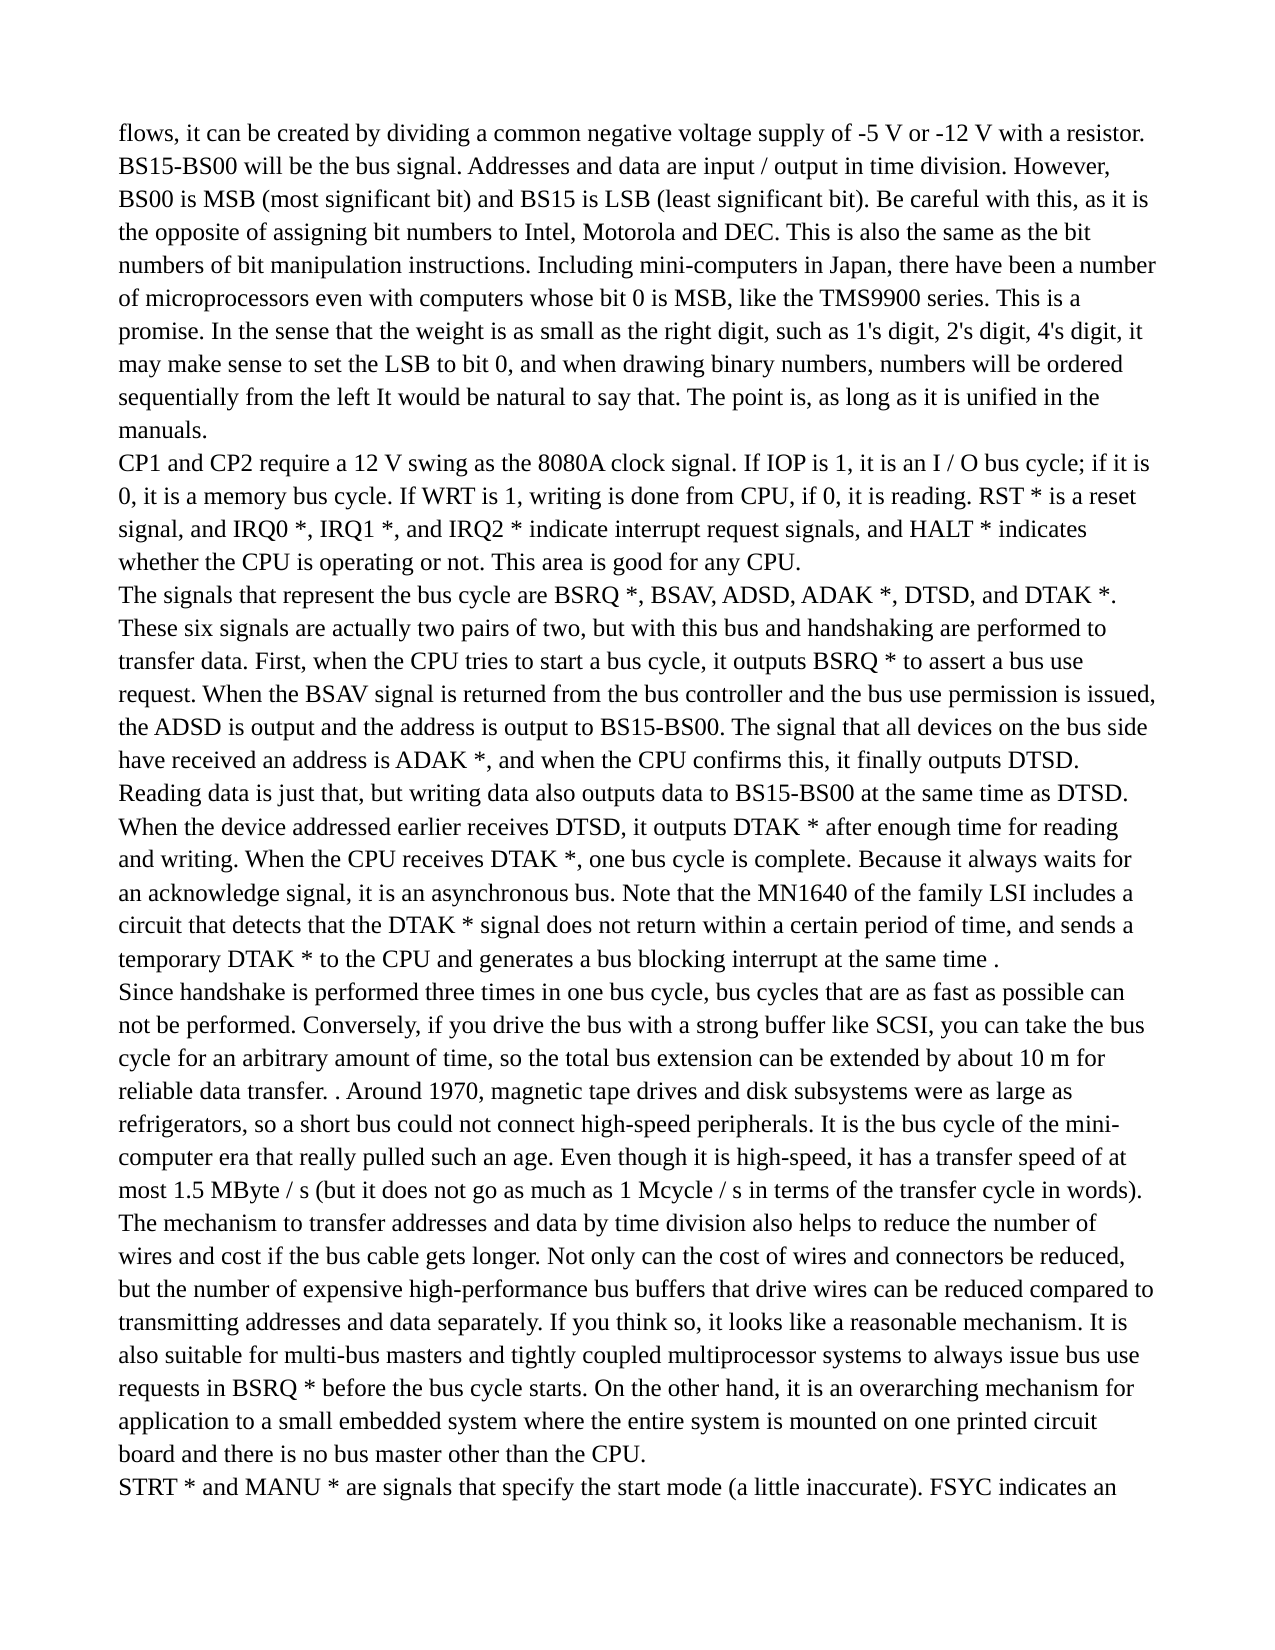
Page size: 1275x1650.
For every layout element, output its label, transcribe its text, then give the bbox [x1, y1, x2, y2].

text flows, it can be created by dividing a common negative voltage supply of -5 V or -12 V with a resistor. BS15-BS00 will be the bus signal. Addresses and data are input / output in time division. However, BS00 is MSB (most significant bit) and BS15 is LSB (least significant bit). Be careful with this, as it is the opposite of assigning bit numbers to Intel, Motorola and DEC. This is also the same as the bit numbers of bit manipulation instructions. Including mini-computers in Japan, there have been a number of microprocessors even with computers whose bit 0 is MSB, like the TMS9900 series. This is a promise. In the sense that the weight is as small as the right digit, such as 1's digit, 2's digit, 4's digit, it may make sense to set the LSB to bit 0, and when drawing binary numbers, numbers will be ordered sequentially from the left It would be natural to say that. The point is, as long as it is unified in the manuals. CP1 and CP2 require a 12 V swing as the 8080A clock signal. If IOP is 1, it is an I / O bus cycle; if it is 0, it is a memory bus cycle. If WRT is 1, writing is done from CPU, if 0, it is reading. RST * is a reset signal, and IRQ0 *, IRQ1 *, and IRQ2 * indicate interrupt request signals, and HALT * indicates whether the CPU is operating or not. This area is good for any CPU. The signals that represent the bus cycle are BSRQ *, BSAV, ADSD, ADAK *, DTSD, and DTAK *. These six signals are actually two pairs of two, but with this bus and handshaking are performed to transfer data. First, when the CPU tries to start a bus cycle, it outputs BSRQ * to assert a bus use request. When the BSAV signal is returned from the bus controller and the bus use permission is issued, the ADSD is output and the address is output to BS15-BS00. The signal that all devices on the bus side have received an address is ADAK *, and when the CPU confirms this, it finally outputs DTSD. Reading data is just that, but writing data also outputs data to BS15-BS00 at the same time as DTSD. When the device addressed earlier receives DTSD, it outputs DTAK * after enough time for reading and writing. When the CPU receives DTAK *, one bus cycle is complete. Because it always waits for an acknowledge signal, it is an asynchronous bus. Note that the MN1640 of the family LSI includes a circuit that detects that the DTAK * signal does not return within a certain period of time, and sends a temporary DTAK * to the CPU and generates a bus blocking interrupt at the same time . Since handshake is performed three times in one bus cycle, bus cycles that are as fast as possible can not be performed. Conversely, if you drive the bus with a strong buffer like SCSI, you can take the bus cycle for an arbitrary amount of time, so the total bus extension can be extended by about 10 m for reliable data transfer. . Around 1970, magnetic tape drives and disk subsystems were as large as refrigerators, so a short bus could not connect high-speed peripherals. It is the bus cycle of the mini-computer era that really pulled such an age. Even though it is high-speed, it has a transfer speed of at most 1.5 MByte / s (but it does not go as much as 1 Mcycle / s in terms of the transfer cycle in words). The mechanism to transfer addresses and data by time division also helps to reduce the number of wires and cost if the bus cable gets longer. Not only can the cost of wires and connectors be reduced, but the number of expensive high-performance bus buffers that drive wires can be reduced compared to transmitting addresses and data separately. If you think so, it looks like a reasonable mechanism. It is also suitable for multi-bus masters and tightly coupled multiprocessor systems to always issue bus use requests in BSRQ * before the bus cycle starts. On the other hand, it is an overarching mechanism for application to a small embedded system where the entire system is mounted on one printed circuit board and there is no bus master other than the CPU. STRT * and MANU * are signals that specify the start mode (a little inaccurate). FSYC indicates an [118, 118, 1157, 1501]
